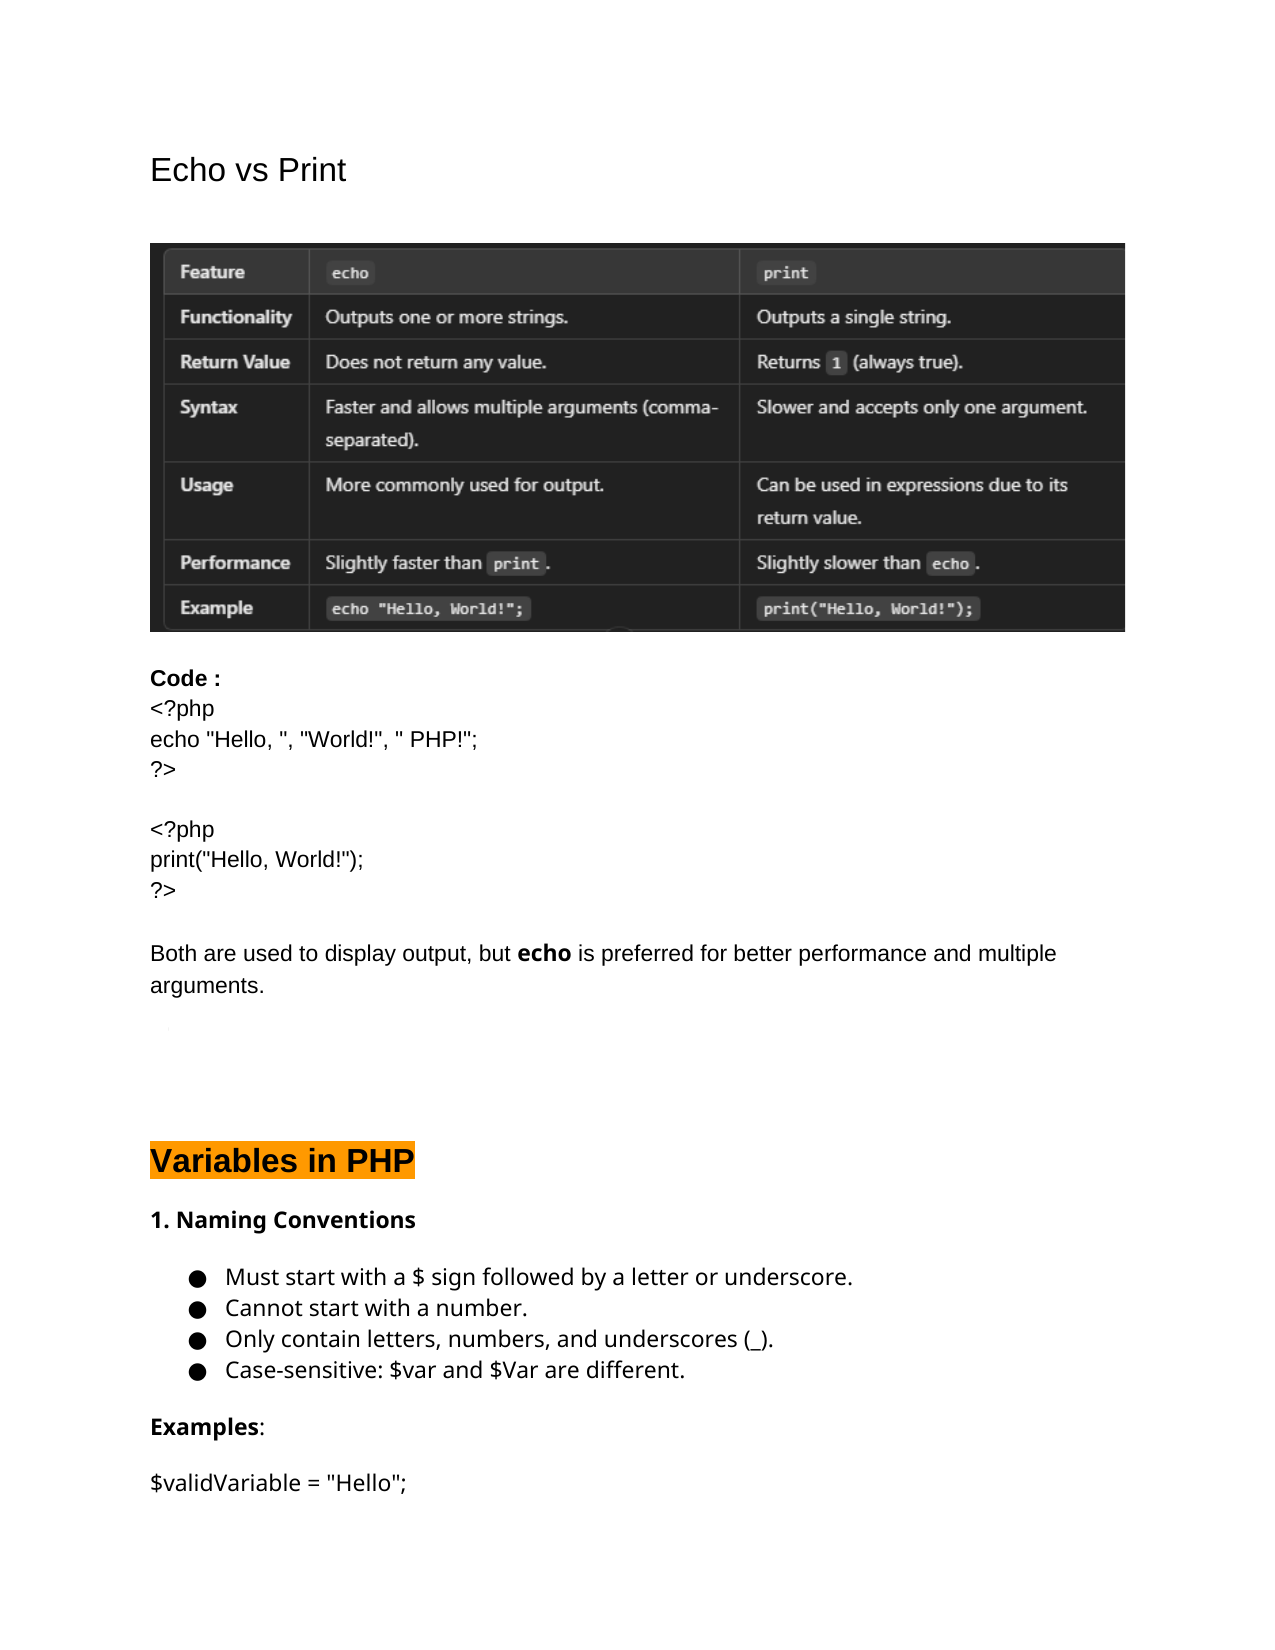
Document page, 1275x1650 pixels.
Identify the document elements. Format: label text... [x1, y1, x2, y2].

text $validVariable = "Hello"; [150, 1467, 1125, 1498]
subtitle Variables in PHP [150, 1141, 1125, 1179]
list Cannot start with a number. [187, 1292, 1125, 1323]
text print("Hello, World!"); [150, 846, 1125, 873]
picture [150, 243, 1125, 632]
text Examples: [150, 1411, 1125, 1442]
list Case-sensitive: $var and $Var are different. [187, 1354, 1125, 1386]
text ?> [150, 756, 1125, 782]
text echo "Hello, ", "World!", " PHP!"; [150, 726, 1125, 752]
text Both are used to display output, but echo is preferred for better performance and multiple arguments. [150, 937, 1125, 998]
text ?> [150, 877, 1125, 903]
list Must start with a $ sign followed by a letter or underscore. [187, 1261, 1125, 1292]
list Only contain letters, numbers, and underscores (_). [187, 1323, 1125, 1354]
subtitle 1. Naming Conventions [150, 1204, 1125, 1236]
text <?php [150, 695, 1125, 722]
subtitle Echo vs Print [150, 150, 1125, 188]
text Code : [150, 665, 1125, 692]
text <?php [150, 816, 1125, 843]
